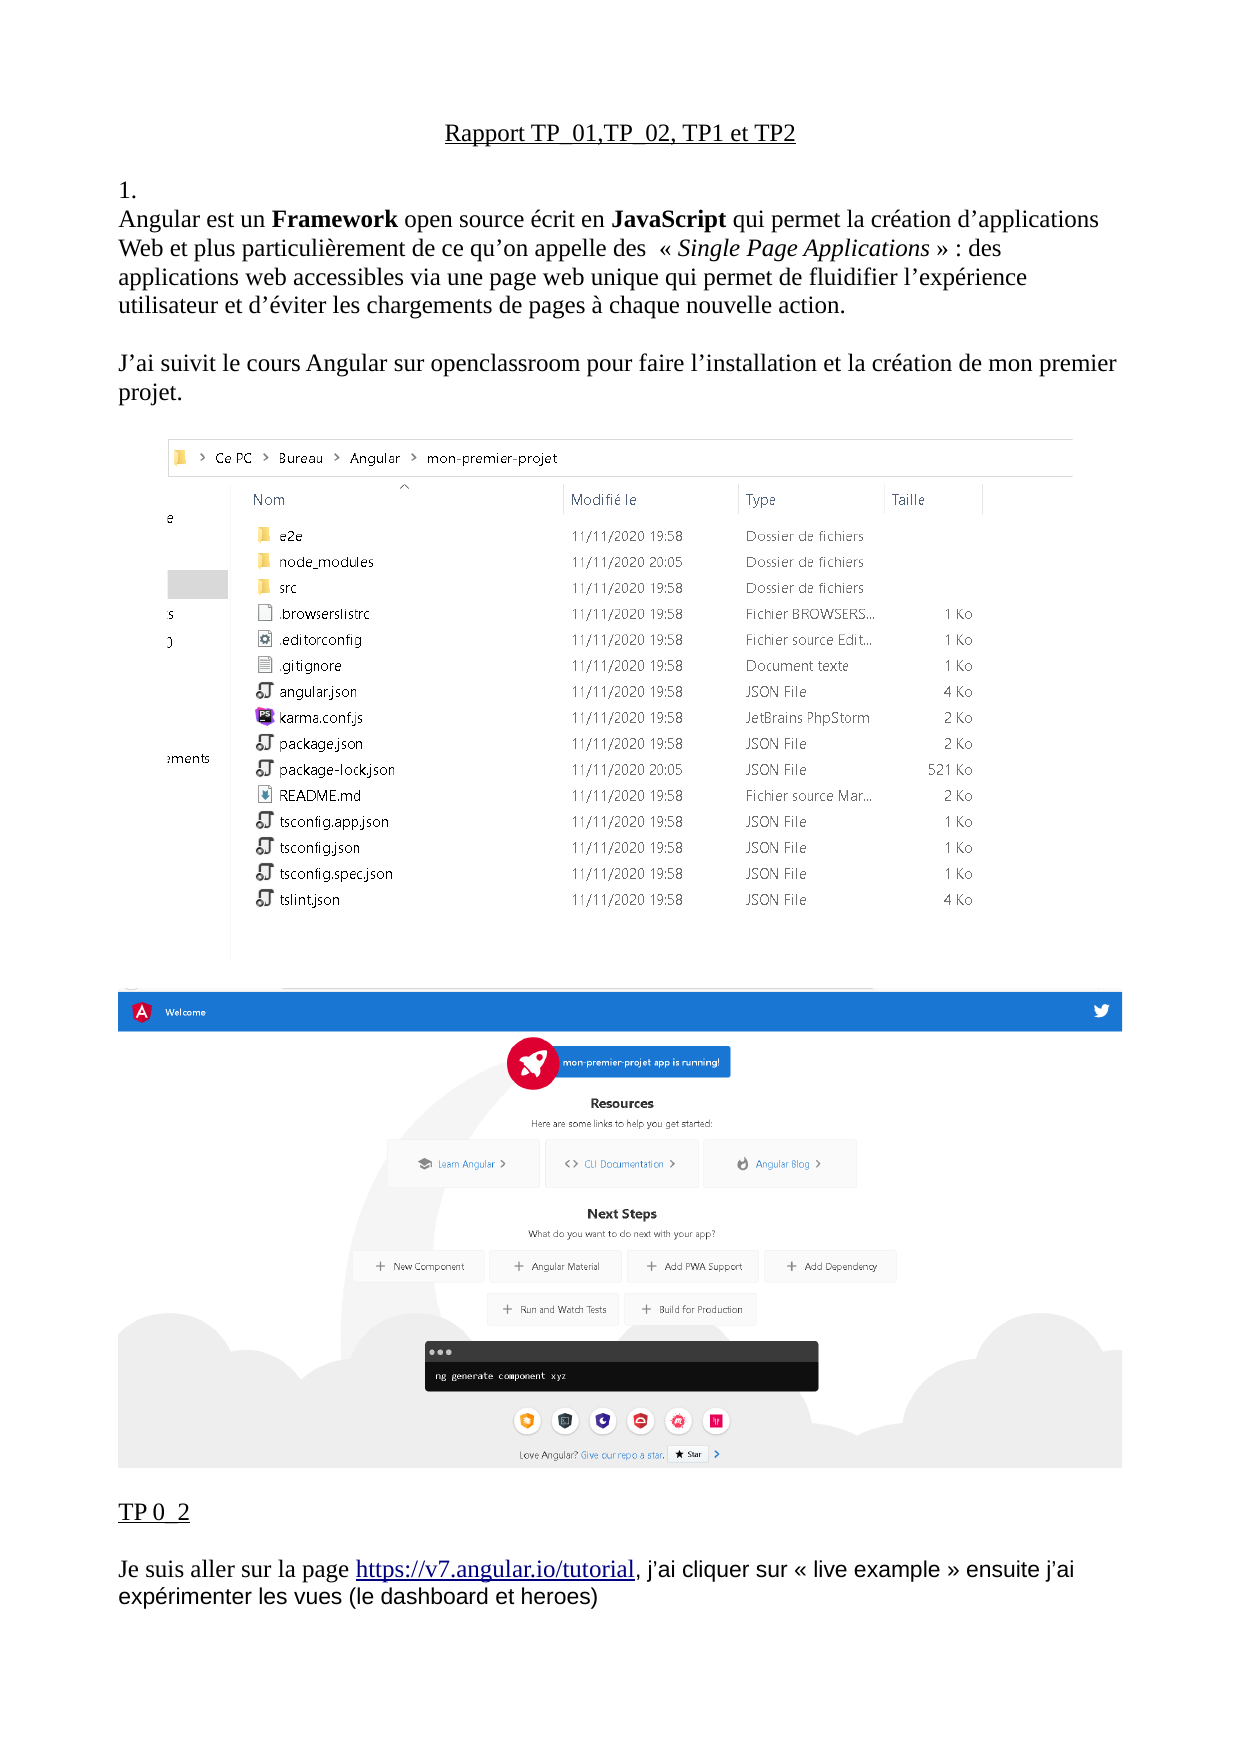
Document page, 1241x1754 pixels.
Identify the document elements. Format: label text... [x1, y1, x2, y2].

text TP 0_2 [118, 1497, 1122, 1525]
picture [118, 988, 1123, 1468]
text Je suis aller sur la page https://v7.angular.io/tutorial, j’ai cliquer sur « live example » ensuite j’ai expérimenter les vues (le dashboard et heroes) [118, 1554, 1122, 1609]
text Rapport TP_01,TP_02, TP1 et TP2 [118, 118, 1122, 147]
text J’ai suivit le cours Angular sur openclassroom pour faire l’installation et la création de mon premier projet. [118, 348, 1122, 406]
text 1. [118, 176, 1122, 204]
text Angular est un Framework open source écrit en JavaScript qui permet la création d’applications Web et plus particulièrement de ce qu’on appelle des « Single Page Applications » : des applications web accessibles via une page web unique qui permet de fluidifier l’expérience utilisateur et d’éviter les chargements de pages à chaque nouvelle action. [118, 204, 1122, 319]
picture [167, 434, 1073, 960]
